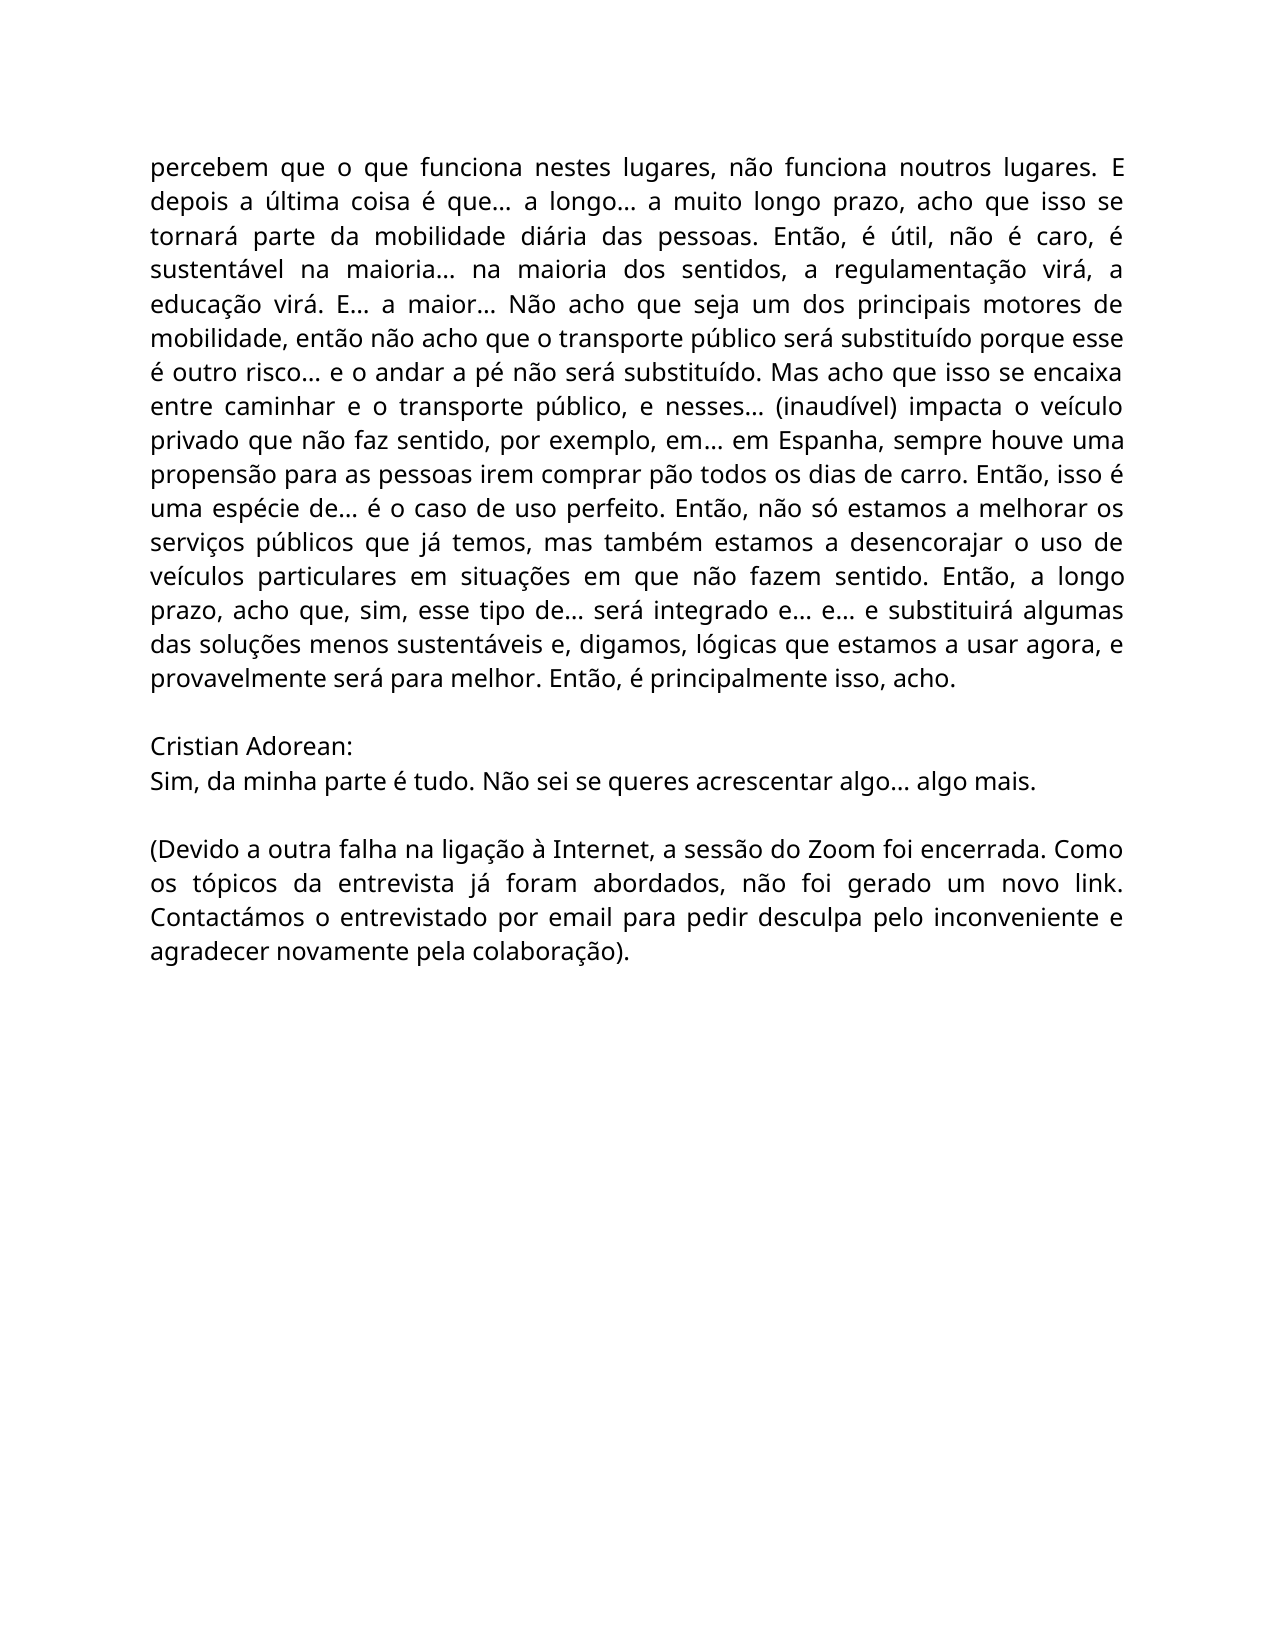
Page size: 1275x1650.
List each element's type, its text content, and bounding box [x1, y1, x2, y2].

text (Devido a outra falha na ligação à Internet, a sessão do Zoom foi encerrada. Como os tópicos da entrevista já foram abordados, não foi gerado um novo link. Contactámos o entrevistado por email para pedir desculpa pelo inconveniente e agradecer novamente pela colaboração). [150, 831, 1125, 967]
text percebem que o que funciona nestes lugares, não funciona noutros lugares. E depois a última coisa é que… a longo… a muito longo prazo, acho que isso se tornará parte da mobilidade diária das pessoas. Então, é útil, não é caro, é sustentável na maioria… na maioria dos sentidos, a regulamentação virá, a educação virá. E… a maior… Não acho que seja um dos principais motores de mobilidade, então não acho que o transporte público será substituído porque esse é outro risco… e o andar a pé não será substituído. Mas acho que isso se encaixa entre caminhar e o transporte público, e nesses… (inaudível) impacta o veículo privado que não faz sentido, por exemplo, em… em Espanha, sempre houve uma propensão para as pessoas irem comprar pão todos os dias de carro. Então, isso é uma espécie de… é o caso de uso perfeito. Então, não só estamos a melhorar os serviços públicos que já temos, mas também estamos a desencorajar o uso de veículos particulares em situações em que não fazem sentido. Então, a longo prazo, acho que, sim, esse tipo de… será integrado e… e… e substituirá algumas das soluções menos sustentáveis e, digamos, lógicas que estamos a usar agora, e provavelmente será para melhor. Então, é principalmente isso, acho. [150, 150, 1125, 695]
text Sim, da minha parte é tudo. Não sei se queres acrescentar algo… algo mais. [150, 763, 1125, 797]
text Cristian Adorean: [150, 729, 1125, 763]
